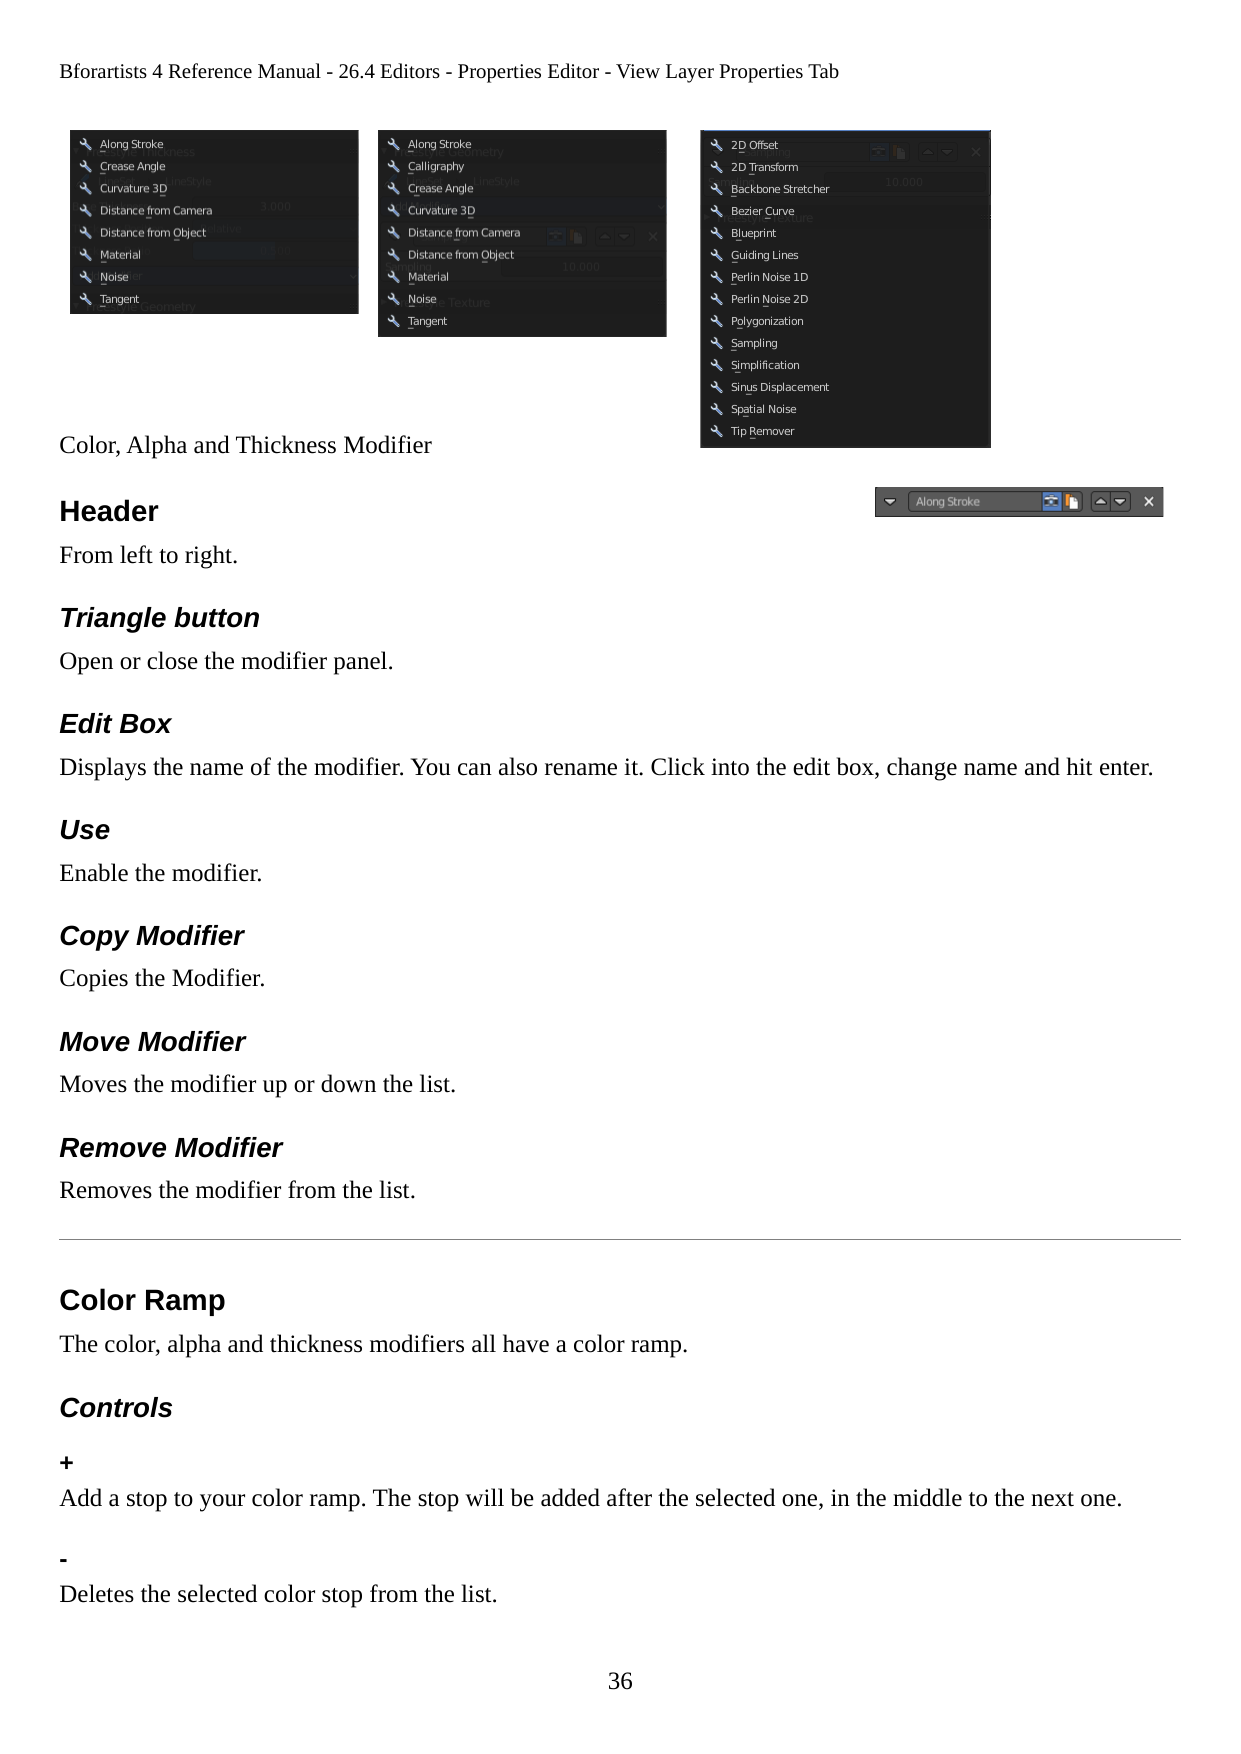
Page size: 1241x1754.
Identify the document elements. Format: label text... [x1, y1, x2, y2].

subtitle Copy Modifier [59, 919, 1181, 951]
text Deletes the selected color stop from the list. [59, 1579, 1181, 1608]
text Removes the modifier from the list. [59, 1175, 1181, 1204]
subtitle Remove Modifier [59, 1131, 1181, 1163]
text Color, Alpha and Thickness Modifier [59, 430, 1181, 459]
text Moves the modifier up or down the list. [59, 1069, 1181, 1098]
text Displays the name of the modifier. You can also rename it. Click into the edit box, change name and hit enter. [59, 752, 1181, 780]
subtitle Use [59, 813, 1181, 845]
subtitle Color Ramp [59, 1283, 1181, 1317]
picture [70, 130, 359, 314]
text From left to right. [59, 540, 1181, 568]
subtitle - [59, 1544, 1181, 1573]
subtitle Edit Box [59, 707, 1181, 739]
subtitle Triangle button [59, 601, 1181, 633]
text Copies the Modifier. [59, 963, 1181, 992]
picture [700, 130, 991, 448]
text The color, alpha and thickness modifiers all have a color ramp. [59, 1329, 1181, 1358]
subtitle Move Modifier [59, 1025, 1181, 1057]
subtitle Controls [59, 1391, 1181, 1423]
subtitle Header [59, 493, 1181, 527]
picture [378, 130, 667, 337]
subtitle + [59, 1448, 1181, 1476]
text Open or close the modifier panel. [59, 646, 1181, 674]
text Add a stop to your color ramp. The stop will be added after the selected one, in the middle to the next one. [59, 1483, 1181, 1511]
picture [875, 487, 1164, 517]
text Enable the modifier. [59, 858, 1181, 886]
